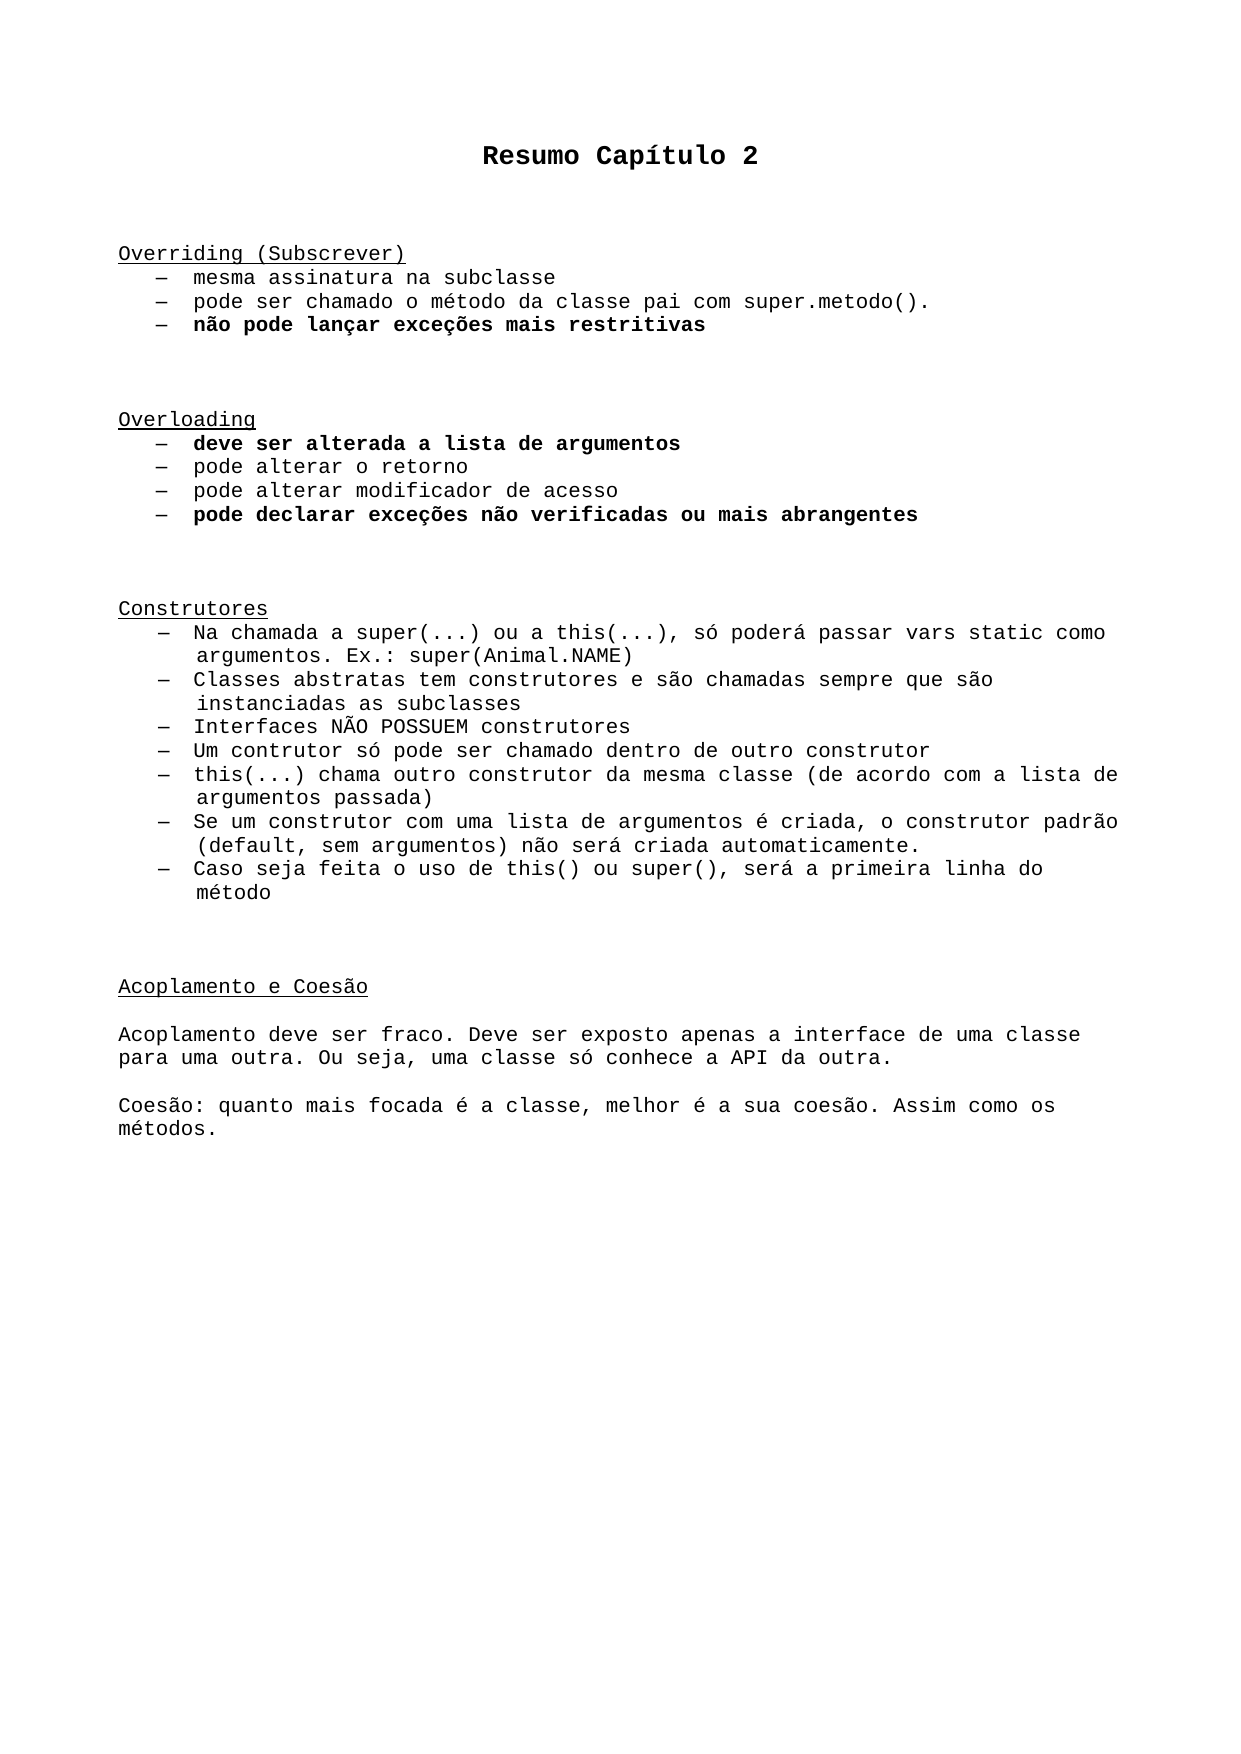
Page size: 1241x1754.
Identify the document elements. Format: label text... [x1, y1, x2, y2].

list deve ser alterada a lista de argumentos [156, 433, 1122, 456]
list não pode lançar exceções mais restritivas [156, 314, 1122, 338]
text Overloading [118, 409, 1122, 433]
list Um contrutor só pode ser chamado dentro de outro construtor [158, 740, 1122, 764]
list Caso seja feita o uso de this() ou super(), será a primeira linha do método [158, 858, 1122, 906]
list Classes abstratas tem construtores e são chamadas sempre que são instanciadas as subclasses [158, 669, 1122, 716]
list Na chamada a super(...) ou a this(...), só poderá passar vars static como argumentos. Ex.: super(Animal.NAME) [158, 622, 1122, 669]
text Acoplamento deve ser fraco. Deve ser exposto apenas a interface de uma classe para uma outra. Ou seja, uma classe só conhece a API da outra. [118, 1024, 1122, 1071]
list pode declarar exceções não verificadas ou mais abrangentes [156, 503, 1122, 527]
text Resumo Capítulo 2 [118, 142, 1122, 172]
text Coesão: quanto mais focada é a classe, melhor é a sua coesão. Assim como os métodos. [118, 1095, 1122, 1142]
list mesma assinatura na subclasse [156, 267, 1122, 291]
text Construtores [118, 598, 1122, 622]
list Se um construtor com uma lista de argumentos é criada, o construtor padrão (default, sem argumentos) não será criada automaticamente. [158, 811, 1122, 858]
text Acoplamento e Coesão [118, 976, 1122, 1000]
list pode ser chamado o método da classe pai com super.metodo(). [156, 291, 1122, 314]
text Overriding (Subscrever) [118, 243, 1122, 267]
list Interfaces NÃO POSSUEM construtores [158, 716, 1122, 740]
list pode alterar o retorno [156, 456, 1122, 480]
list this(...) chama outro construtor da mesma classe (de acordo com a lista de argumentos passada) [158, 764, 1122, 811]
list pode alterar modificador de acesso [156, 480, 1122, 503]
